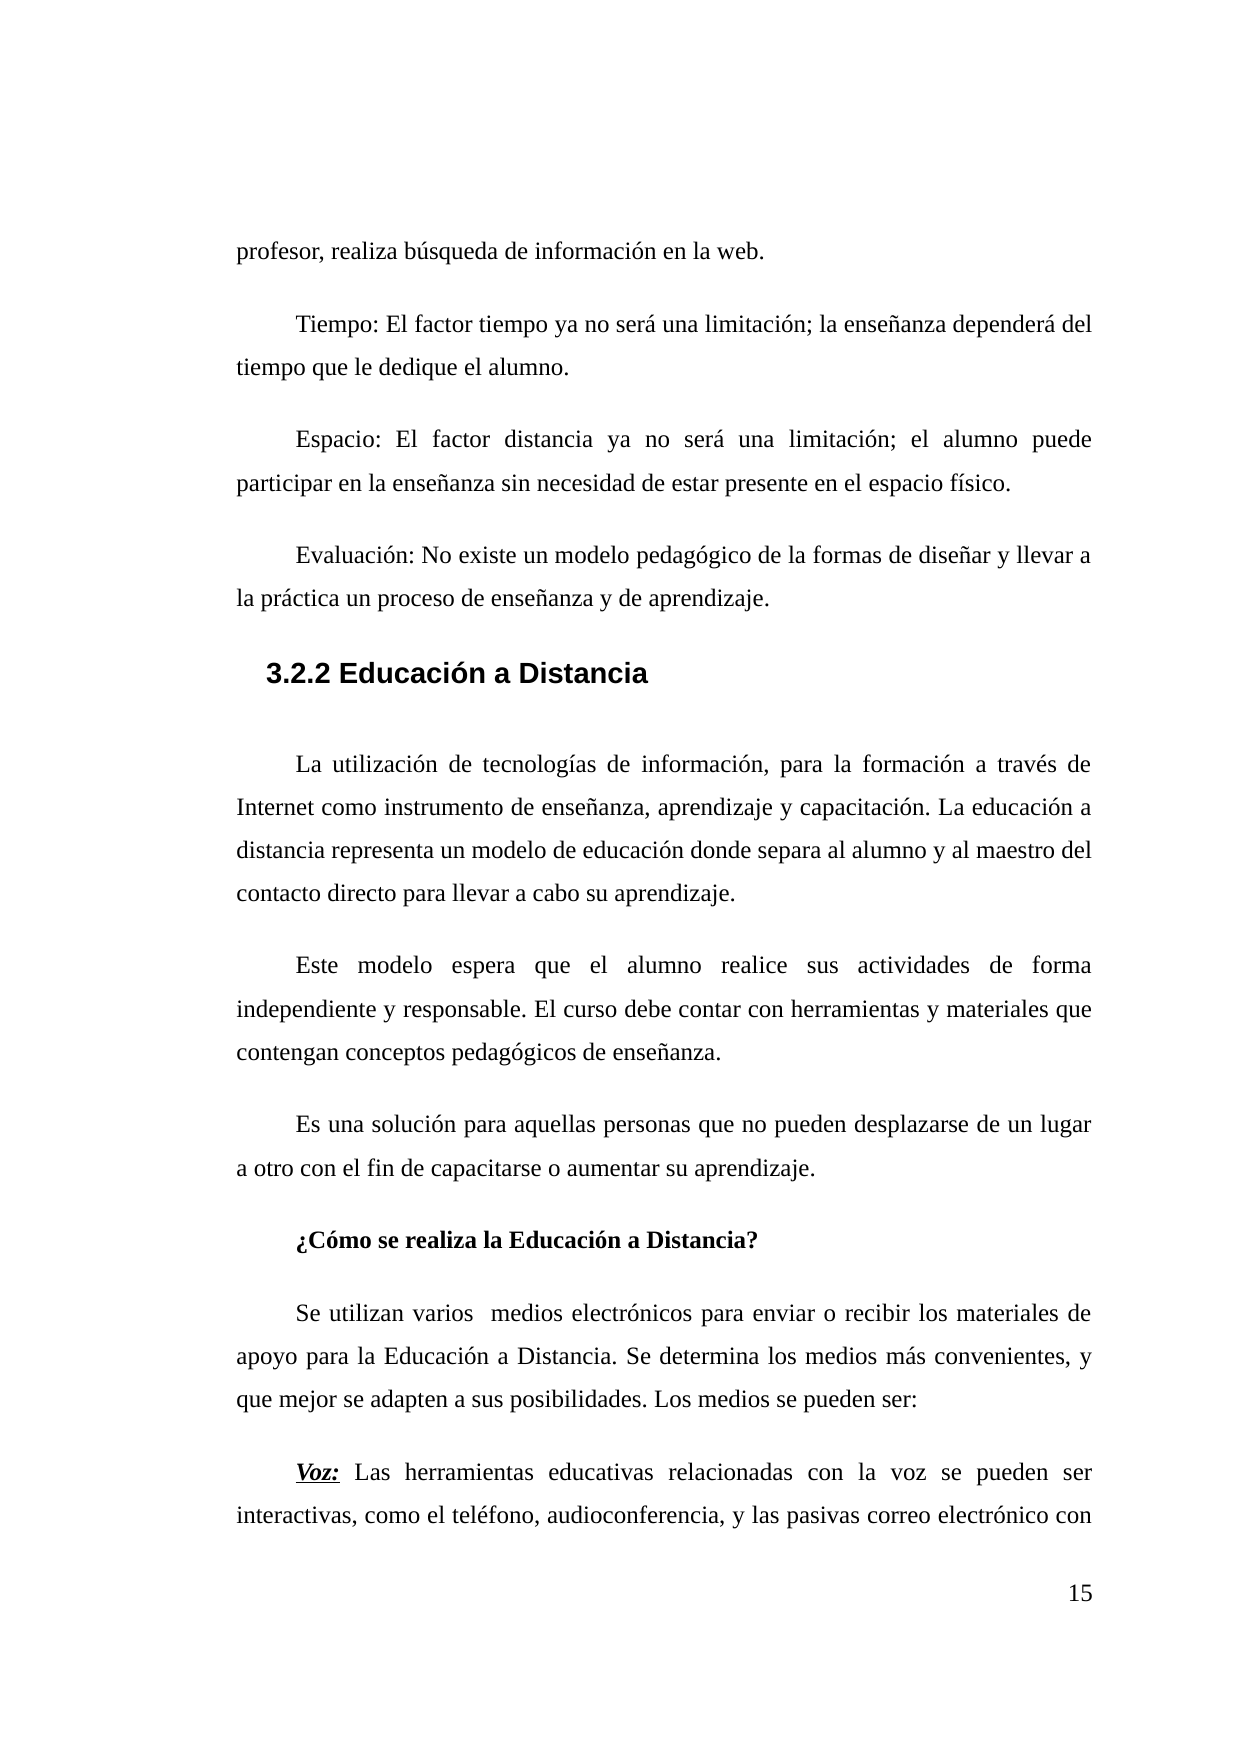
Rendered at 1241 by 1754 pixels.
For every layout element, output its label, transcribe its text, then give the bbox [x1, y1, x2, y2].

text ¿Cómo se realiza la Educación a Distancia? [236, 1225, 1093, 1254]
text Espacio: El factor distancia ya no será una limitación; el alumno puede participar en la enseñanza sin necesidad de estar presente en el espacio físico. [236, 424, 1093, 496]
subtitle 3.2.2 Educación a Distancia [236, 656, 1093, 689]
text Se utilizan varios medios electrónicos para enviar o recibir los materiales de apoyo para la Educación a Distancia. Se determina los medios más convenientes, y que mejor se adapten a sus posibilidades. Los medios se pueden ser: [236, 1298, 1093, 1413]
text Tiempo: El factor tiempo ya no será una limitación; la enseñanza dependerá del tiempo que le dedique el alumno. [236, 309, 1093, 381]
text profesor, realiza búsqueda de información en la web. [236, 236, 1093, 265]
text Es una solución para aquellas personas que no pueden desplazarse de un lugar a otro con el fin de capacitarse o aumentar su aprendizaje. [236, 1109, 1093, 1181]
text Voz: Las herramientas educativas relacionadas con la voz se pueden ser interactivas, como el teléfono, audioconferencia, y las pasivas correo electrónico con [236, 1457, 1093, 1528]
text La utilización de tecnologías de información, para la formación a través de Internet como instrumento de enseñanza, aprendizaje y capacitación. La educación a distancia representa un modelo de educación donde separa al alumno y al maestro del contacto directo para llevar a cabo su aprendizaje. [236, 749, 1093, 907]
text Este modelo espera que el alumno realice sus actividades de forma independiente y responsable. El curso debe contar con herramientas y materiales que contengan conceptos pedagógicos de enseñanza. [236, 951, 1093, 1066]
text Evaluación: No existe un modelo pedagógico de la formas de diseñar y llevar a la práctica un proceso de enseñanza y de aprendizaje. [236, 540, 1093, 612]
